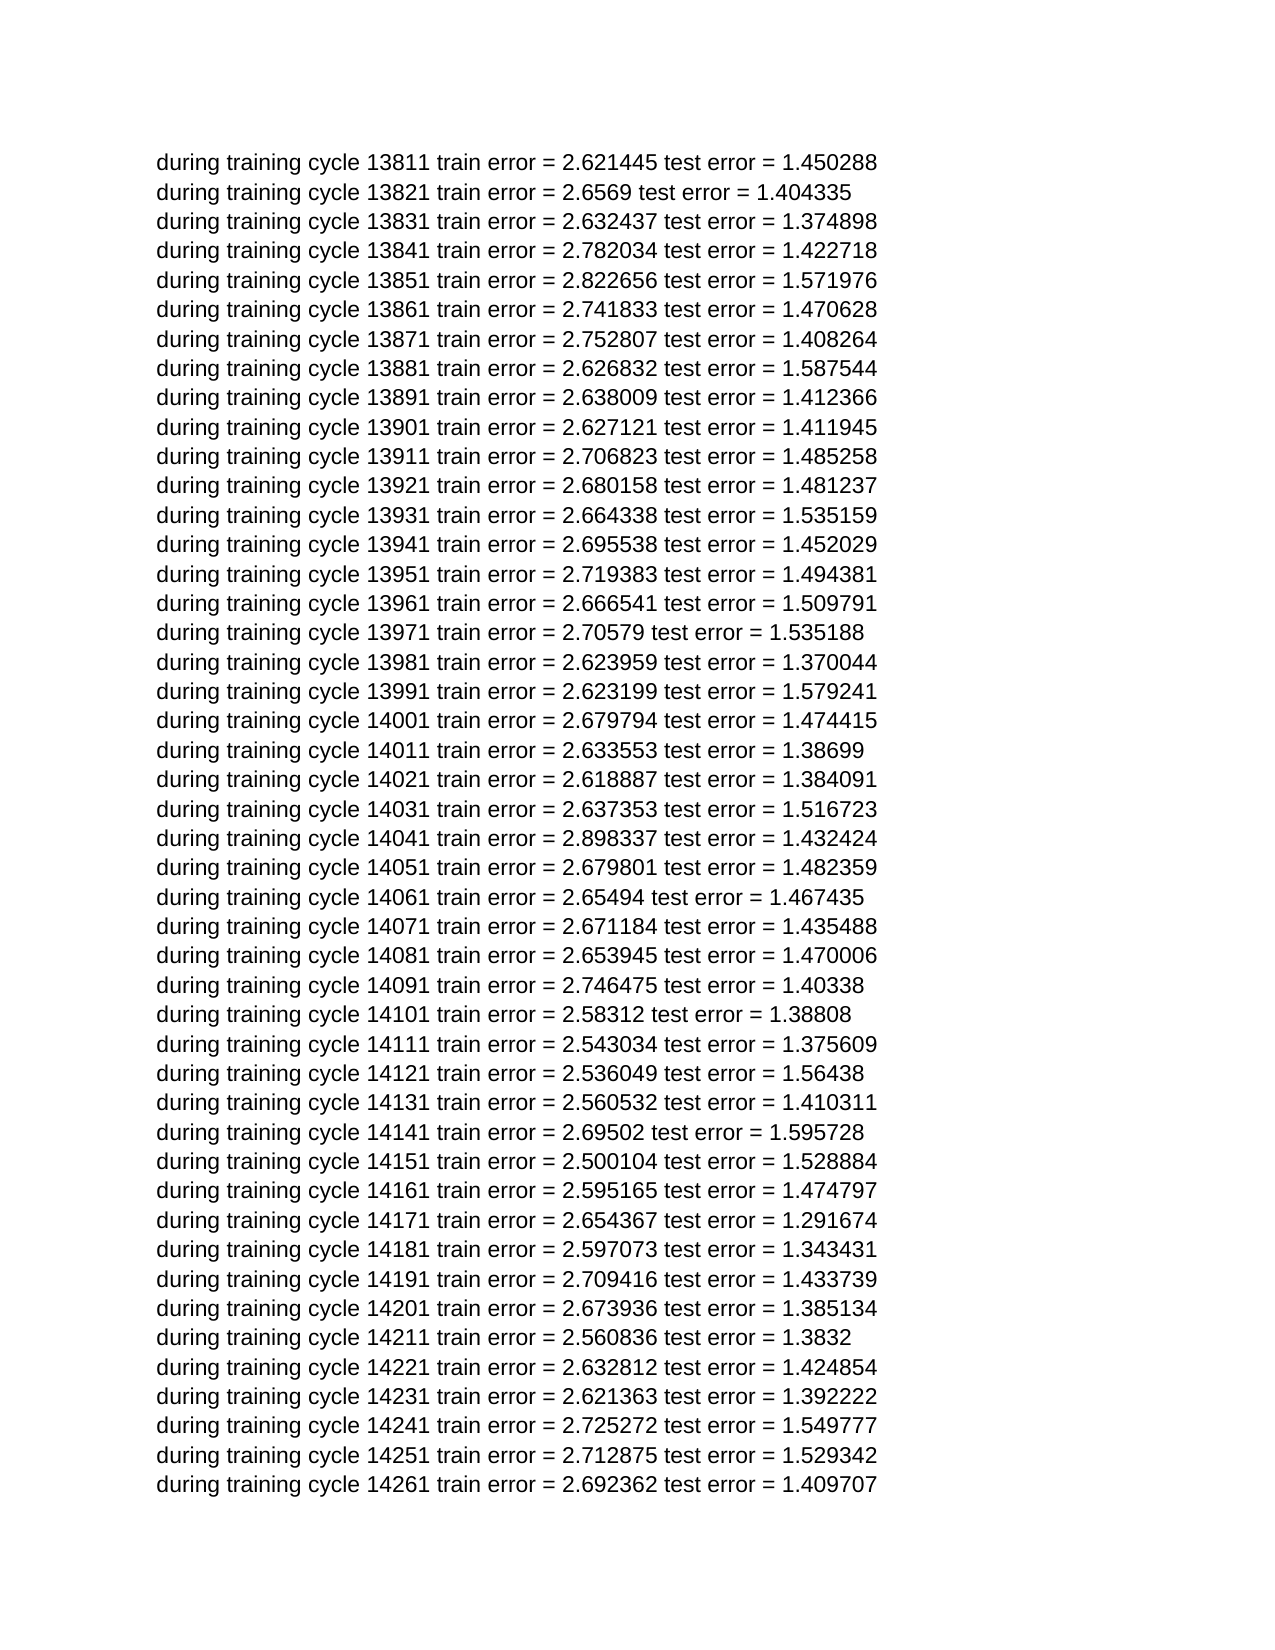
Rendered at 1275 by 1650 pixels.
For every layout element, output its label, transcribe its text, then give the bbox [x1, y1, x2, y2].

text during training cycle 13851 train error = 2.822656 test error = 1.571976 [150, 267, 1125, 293]
text during training cycle 13831 train error = 2.632437 test error = 1.374898 [150, 209, 1125, 234]
text during training cycle 14001 train error = 2.679794 test error = 1.474415 [150, 708, 1125, 734]
text during training cycle 14201 train error = 2.673936 test error = 1.385134 [150, 1296, 1125, 1321]
text during training cycle 14221 train error = 2.632812 test error = 1.424854 [150, 1354, 1125, 1380]
text during training cycle 14131 train error = 2.560532 test error = 1.410311 [150, 1090, 1125, 1116]
text during training cycle 14151 train error = 2.500104 test error = 1.528884 [150, 1149, 1125, 1174]
text during training cycle 14031 train error = 2.637353 test error = 1.516723 [150, 796, 1125, 822]
text during training cycle 14051 train error = 2.679801 test error = 1.482359 [150, 855, 1125, 881]
text during training cycle 14111 train error = 2.543034 test error = 1.375609 [150, 1031, 1125, 1057]
text during training cycle 13901 train error = 2.627121 test error = 1.411945 [150, 414, 1125, 440]
text during training cycle 14261 train error = 2.692362 test error = 1.409707 [150, 1472, 1125, 1497]
text during training cycle 14191 train error = 2.709416 test error = 1.433739 [150, 1266, 1125, 1292]
text during training cycle 13981 train error = 2.623959 test error = 1.370044 [150, 649, 1125, 675]
text during training cycle 14081 train error = 2.653945 test error = 1.470006 [150, 943, 1125, 969]
text during training cycle 14041 train error = 2.898337 test error = 1.432424 [150, 826, 1125, 851]
text during training cycle 14011 train error = 2.633553 test error = 1.38699 [150, 737, 1125, 763]
text during training cycle 13811 train error = 2.621445 test error = 1.450288 [150, 150, 1125, 176]
text during training cycle 13911 train error = 2.706823 test error = 1.485258 [150, 444, 1125, 469]
text during training cycle 13971 train error = 2.70579 test error = 1.535188 [150, 620, 1125, 646]
text during training cycle 14251 train error = 2.712875 test error = 1.529342 [150, 1442, 1125, 1468]
text during training cycle 13951 train error = 2.719383 test error = 1.494381 [150, 561, 1125, 587]
text during training cycle 14231 train error = 2.621363 test error = 1.392222 [150, 1384, 1125, 1409]
text during training cycle 14121 train error = 2.536049 test error = 1.56438 [150, 1061, 1125, 1086]
text during training cycle 13871 train error = 2.752807 test error = 1.408264 [150, 326, 1125, 352]
text during training cycle 14071 train error = 2.671184 test error = 1.435488 [150, 914, 1125, 939]
text during training cycle 14211 train error = 2.560836 test error = 1.3832 [150, 1325, 1125, 1351]
text during training cycle 13931 train error = 2.664338 test error = 1.535159 [150, 502, 1125, 528]
text during training cycle 14241 train error = 2.725272 test error = 1.549777 [150, 1413, 1125, 1439]
text during training cycle 13841 train error = 2.782034 test error = 1.422718 [150, 238, 1125, 264]
text during training cycle 14021 train error = 2.618887 test error = 1.384091 [150, 767, 1125, 792]
text during training cycle 14171 train error = 2.654367 test error = 1.291674 [150, 1207, 1125, 1233]
text during training cycle 14181 train error = 2.597073 test error = 1.343431 [150, 1237, 1125, 1262]
text during training cycle 13881 train error = 2.626832 test error = 1.587544 [150, 356, 1125, 381]
text during training cycle 14161 train error = 2.595165 test error = 1.474797 [150, 1178, 1125, 1204]
text during training cycle 14101 train error = 2.58312 test error = 1.38808 [150, 1002, 1125, 1027]
text during training cycle 13891 train error = 2.638009 test error = 1.412366 [150, 385, 1125, 411]
text during training cycle 13991 train error = 2.623199 test error = 1.579241 [150, 679, 1125, 704]
text during training cycle 14061 train error = 2.65494 test error = 1.467435 [150, 884, 1125, 910]
text during training cycle 13821 train error = 2.6569 test error = 1.404335 [150, 179, 1125, 205]
text during training cycle 13861 train error = 2.741833 test error = 1.470628 [150, 297, 1125, 322]
text during training cycle 14141 train error = 2.69502 test error = 1.595728 [150, 1119, 1125, 1145]
text during training cycle 13921 train error = 2.680158 test error = 1.481237 [150, 473, 1125, 499]
text during training cycle 13941 train error = 2.695538 test error = 1.452029 [150, 532, 1125, 557]
text during training cycle 13961 train error = 2.666541 test error = 1.509791 [150, 591, 1125, 616]
text during training cycle 14091 train error = 2.746475 test error = 1.40338 [150, 972, 1125, 998]
